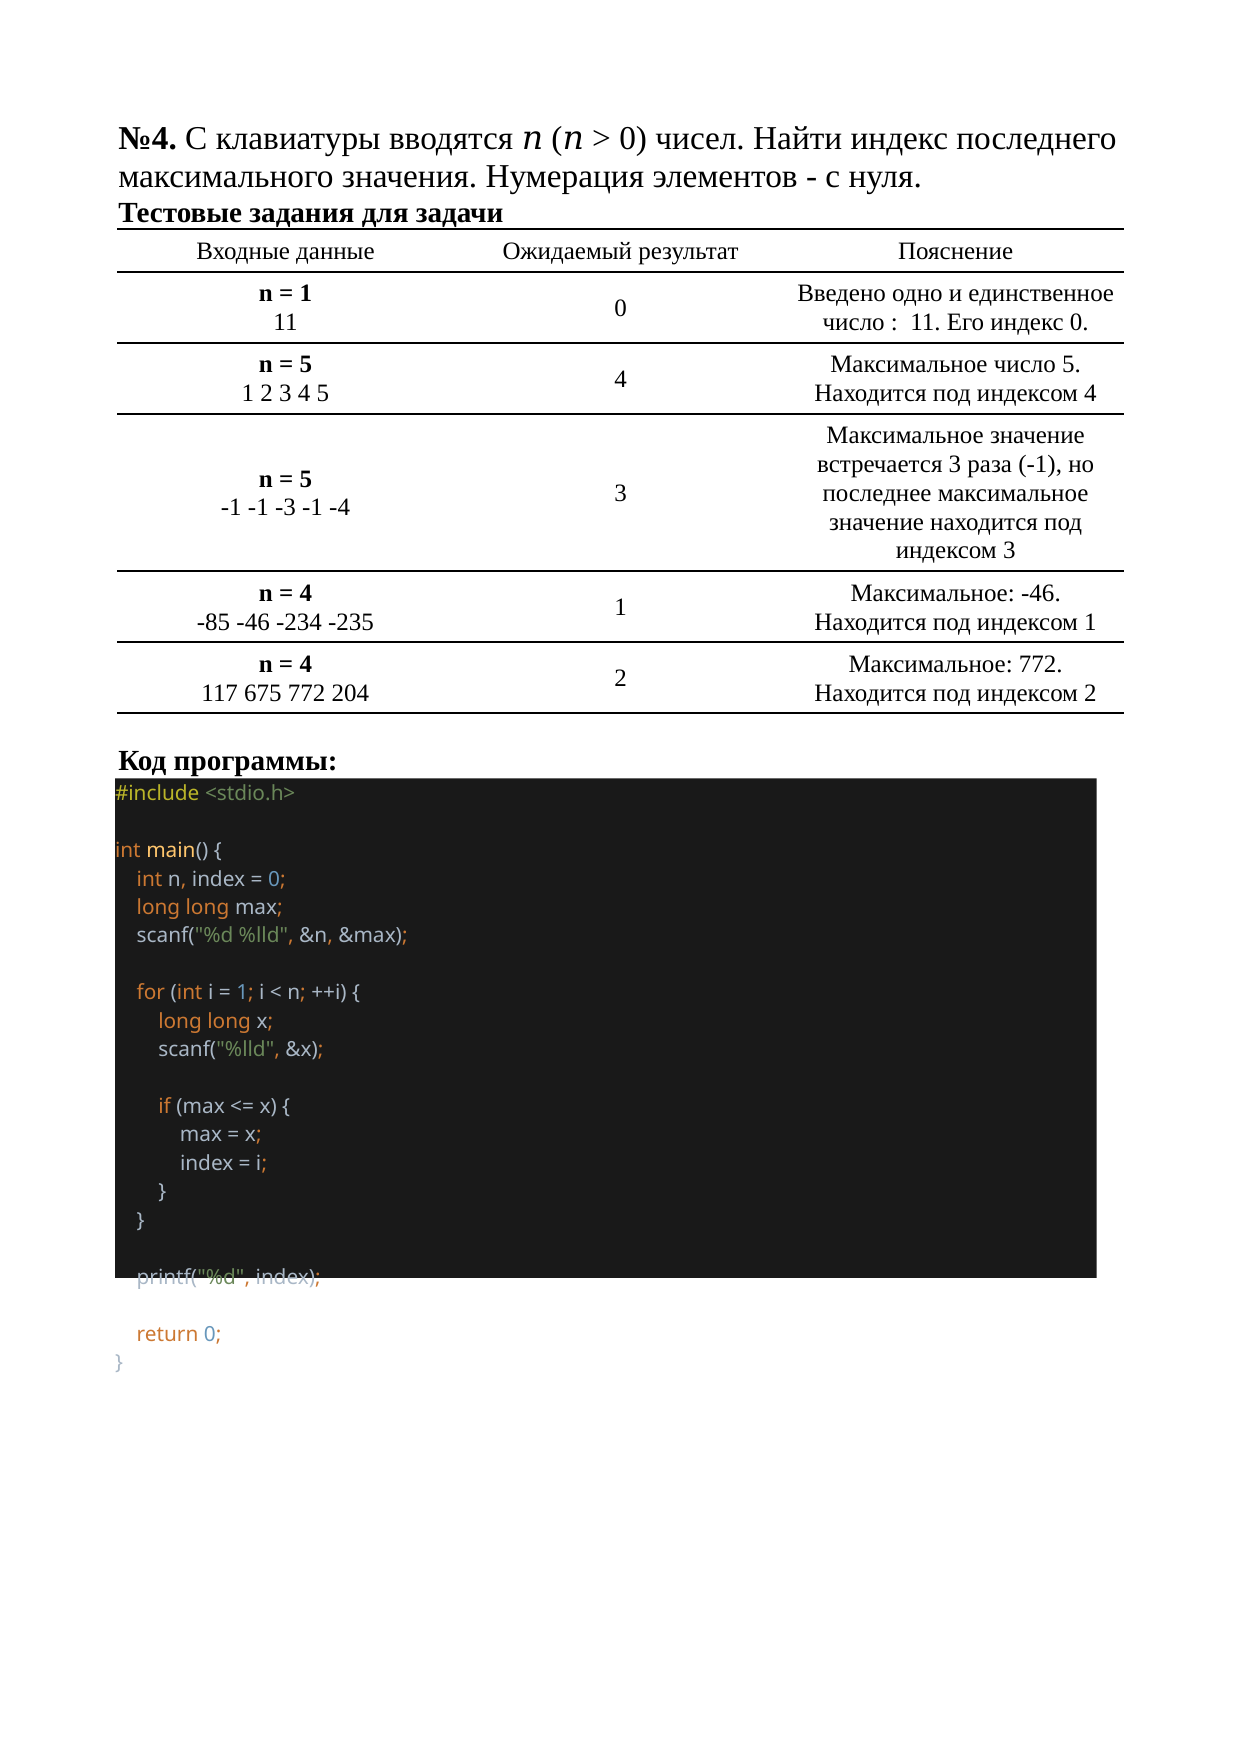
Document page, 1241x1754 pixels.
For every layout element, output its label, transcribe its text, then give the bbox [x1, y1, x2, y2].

table_header Пояснение [788, 230, 1123, 271]
table_cell 4 [453, 344, 787, 413]
table_cell Максимальное число 5. Находится под индексом 4 [788, 344, 1123, 413]
table_cell 3 [453, 415, 787, 570]
table_cell Максимальное значение встречается 3 раза (-1), но последнее максимальное значение находится под индексом 3 [788, 415, 1123, 570]
table_header Входные данные [117, 230, 453, 271]
table_cell 1 [453, 572, 787, 641]
table_cell n = 1 11 [117, 273, 453, 342]
table_cell n = 5 -1 -1 -3 -1 -4 [117, 415, 453, 570]
table_cell n = 4 -85 -46 -234 -235 [117, 572, 453, 641]
table_cell Введено одно и единственное число : 11. Его индекс 0. [788, 273, 1123, 342]
text Тестовые задания для задачи [118, 195, 1122, 228]
text Код программы: [118, 743, 1122, 776]
table_cell Максимальное: 772. Находится под индексом 2 [788, 643, 1123, 712]
table_header Ожидаемый результат [453, 230, 787, 271]
text №4. C клавиатуры вводятся 𝑛 (𝑛 > 0) чисел. Найти индекс последнего максимального значения. Нумерация элементов - с нуля. [118, 118, 1122, 195]
table_cell n = 5 1 2 3 4 5 [117, 344, 453, 413]
table_cell n = 4 117 675 772 204 [117, 643, 453, 712]
table_cell Максимальное: -46. Находится под индексом 1 [788, 572, 1123, 641]
table_cell 2 [453, 643, 787, 712]
table_cell 0 [453, 273, 787, 342]
